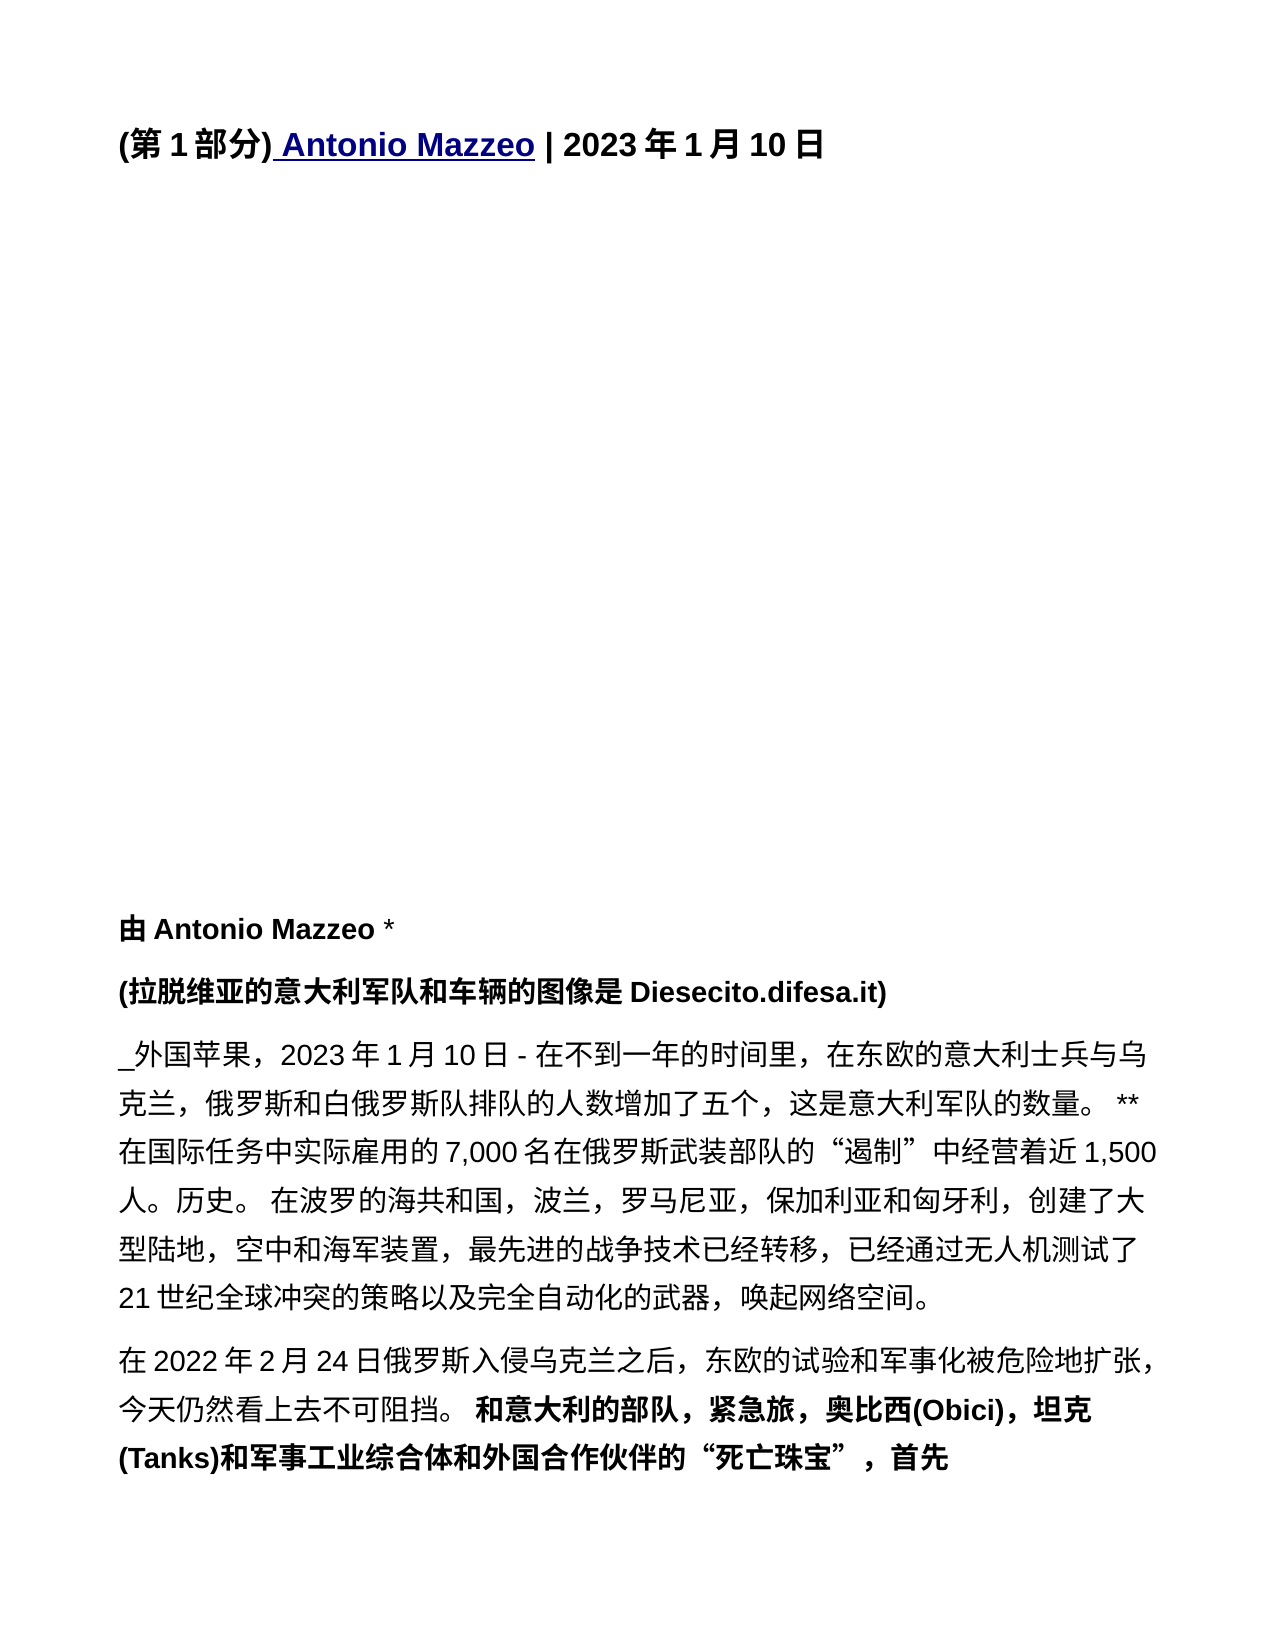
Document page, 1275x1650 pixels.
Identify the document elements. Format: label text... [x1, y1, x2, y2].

text 在2022年2月24日俄罗斯入侵乌克兰之后，东欧的试验和军事化被危险地扩张，今天仍然看上去不可阻挡。 和意大利的部队，紧急旅，奥比西(Obici)，坦克(Tanks)和军事工业综合体和外国合作伙伴的“死亡珠宝”，首先 [118, 1338, 1157, 1477]
text 由Antonio Mazzeo * [118, 179, 1157, 948]
text (拉脱维亚的意大利军队和车辆的图像是Diesecito.difesa.it) [118, 969, 1157, 1011]
text _外国苹果，2023年1月10日 - 在不到一年的时间里，在东欧的意大利士兵与乌克兰，俄罗斯和白俄罗斯队排队的人数增加了五个，这是意大利军队的数量。 **在国际任务中实际雇用的7,000名在俄罗斯武装部队的“遏制”中经营着近1,500人。历史。 在波罗的海共和国，波兰，罗马尼亚，保加利亚和匈牙利，创建了大型陆地，空中和海军装置，最先进的战争技术已经转移，已经通过无人机测试了21世纪全球冲突的策略以及完全自动化的武器，唤起网络空间。 [118, 1032, 1157, 1317]
subtitle (第1部分) Antonio Mazzeo | 2023年1月10日 [118, 118, 1157, 166]
